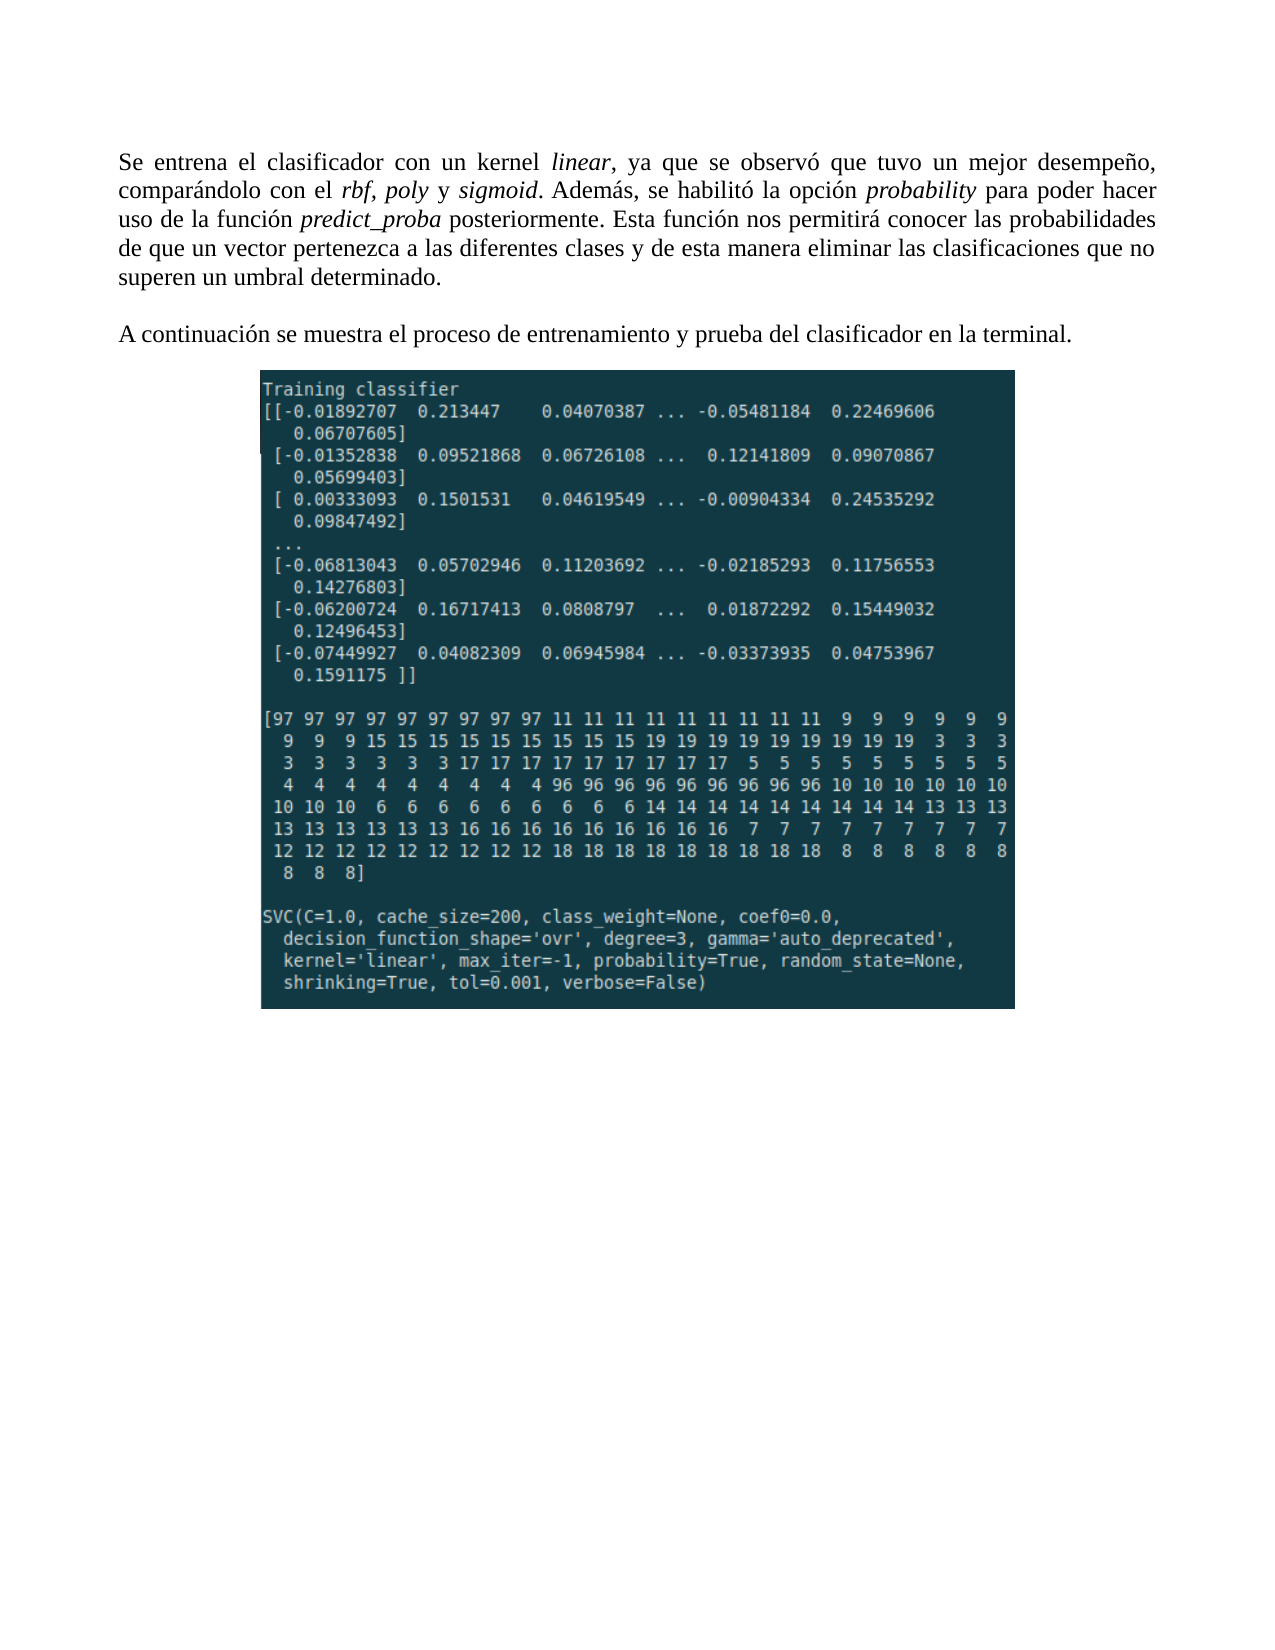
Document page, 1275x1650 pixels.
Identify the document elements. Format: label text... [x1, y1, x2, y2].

text Se entrena el clasificador con un kernel linear, ya que se observó que tuvo un mejor desempeño, comparándolo con el rbf, poly y sigmoid. Además, se habilitó la opción probability para poder hacer uso de la función predict_proba posteriormente. Esta función nos permitirá conocer las probabilidades de que un vector pertenezca a las diferentes clases y de esta manera eliminar las clasificaciones que no superen un umbral determinado. [118, 147, 1157, 291]
text A continuación se muestra el proceso de entrenamiento y prueba del clasificador en la terminal. [118, 319, 1157, 348]
picture [260, 370, 1015, 1009]
